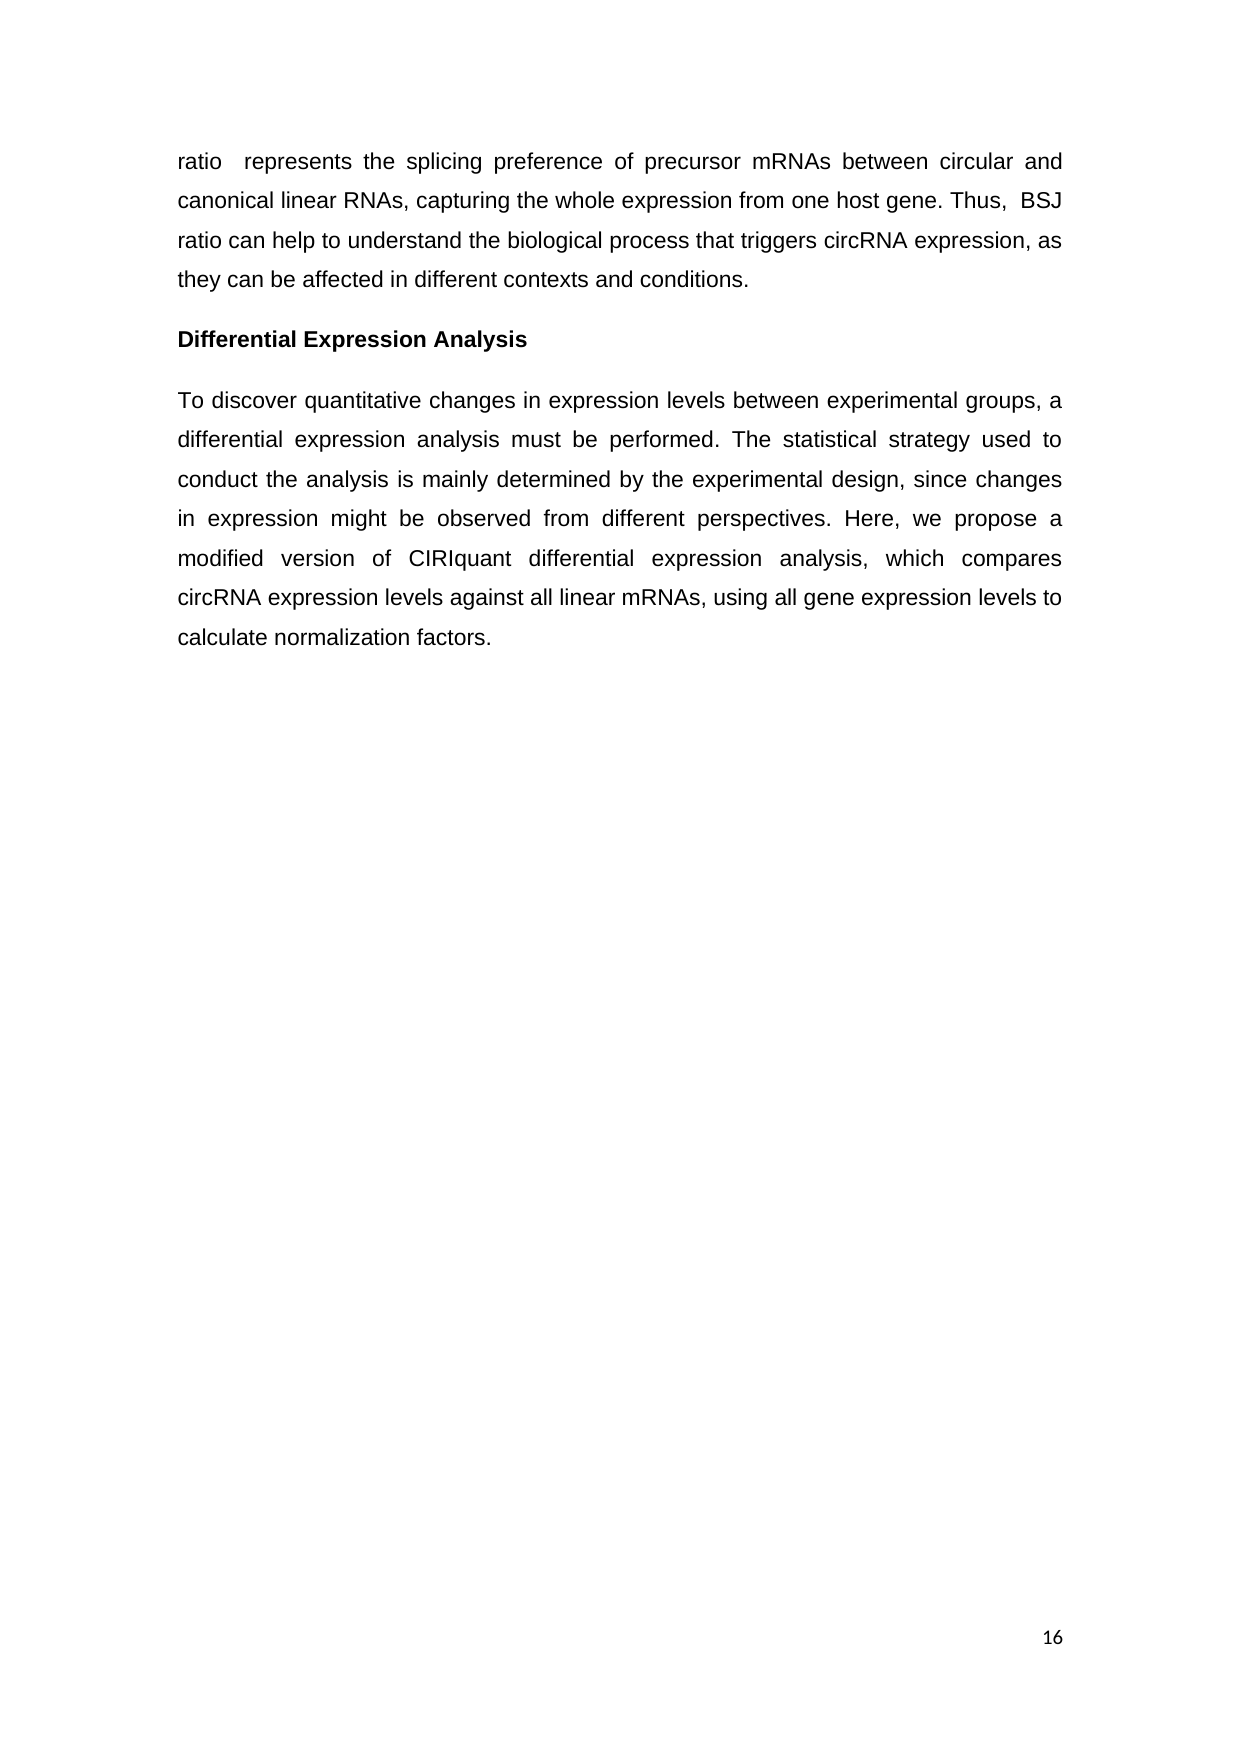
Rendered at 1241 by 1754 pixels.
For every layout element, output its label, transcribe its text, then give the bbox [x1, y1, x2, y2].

text Differential Expression Analysis [177, 326, 1063, 353]
text ratio represents the splicing preference of precursor mRNAs between circular and canonical linear RNAs, capturing the whole expression from one host gene. Thus, BSJ ratio can help to understand the biological process that triggers circRNA expression, as they can be affected in different contexts and conditions. [177, 148, 1063, 292]
text To discover quantitative changes in expression levels between experimental groups, a differential expression analysis must be performed. The statistical strategy used to conduct the analysis is mainly determined by the experimental design, since changes in expression might be observed from different perspectives. Here, we propose a modified version of CIRIquant differential expression analysis, which compares circRNA expression levels against all linear mRNAs, using all gene expression levels to calculate normalization factors. [177, 387, 1063, 650]
